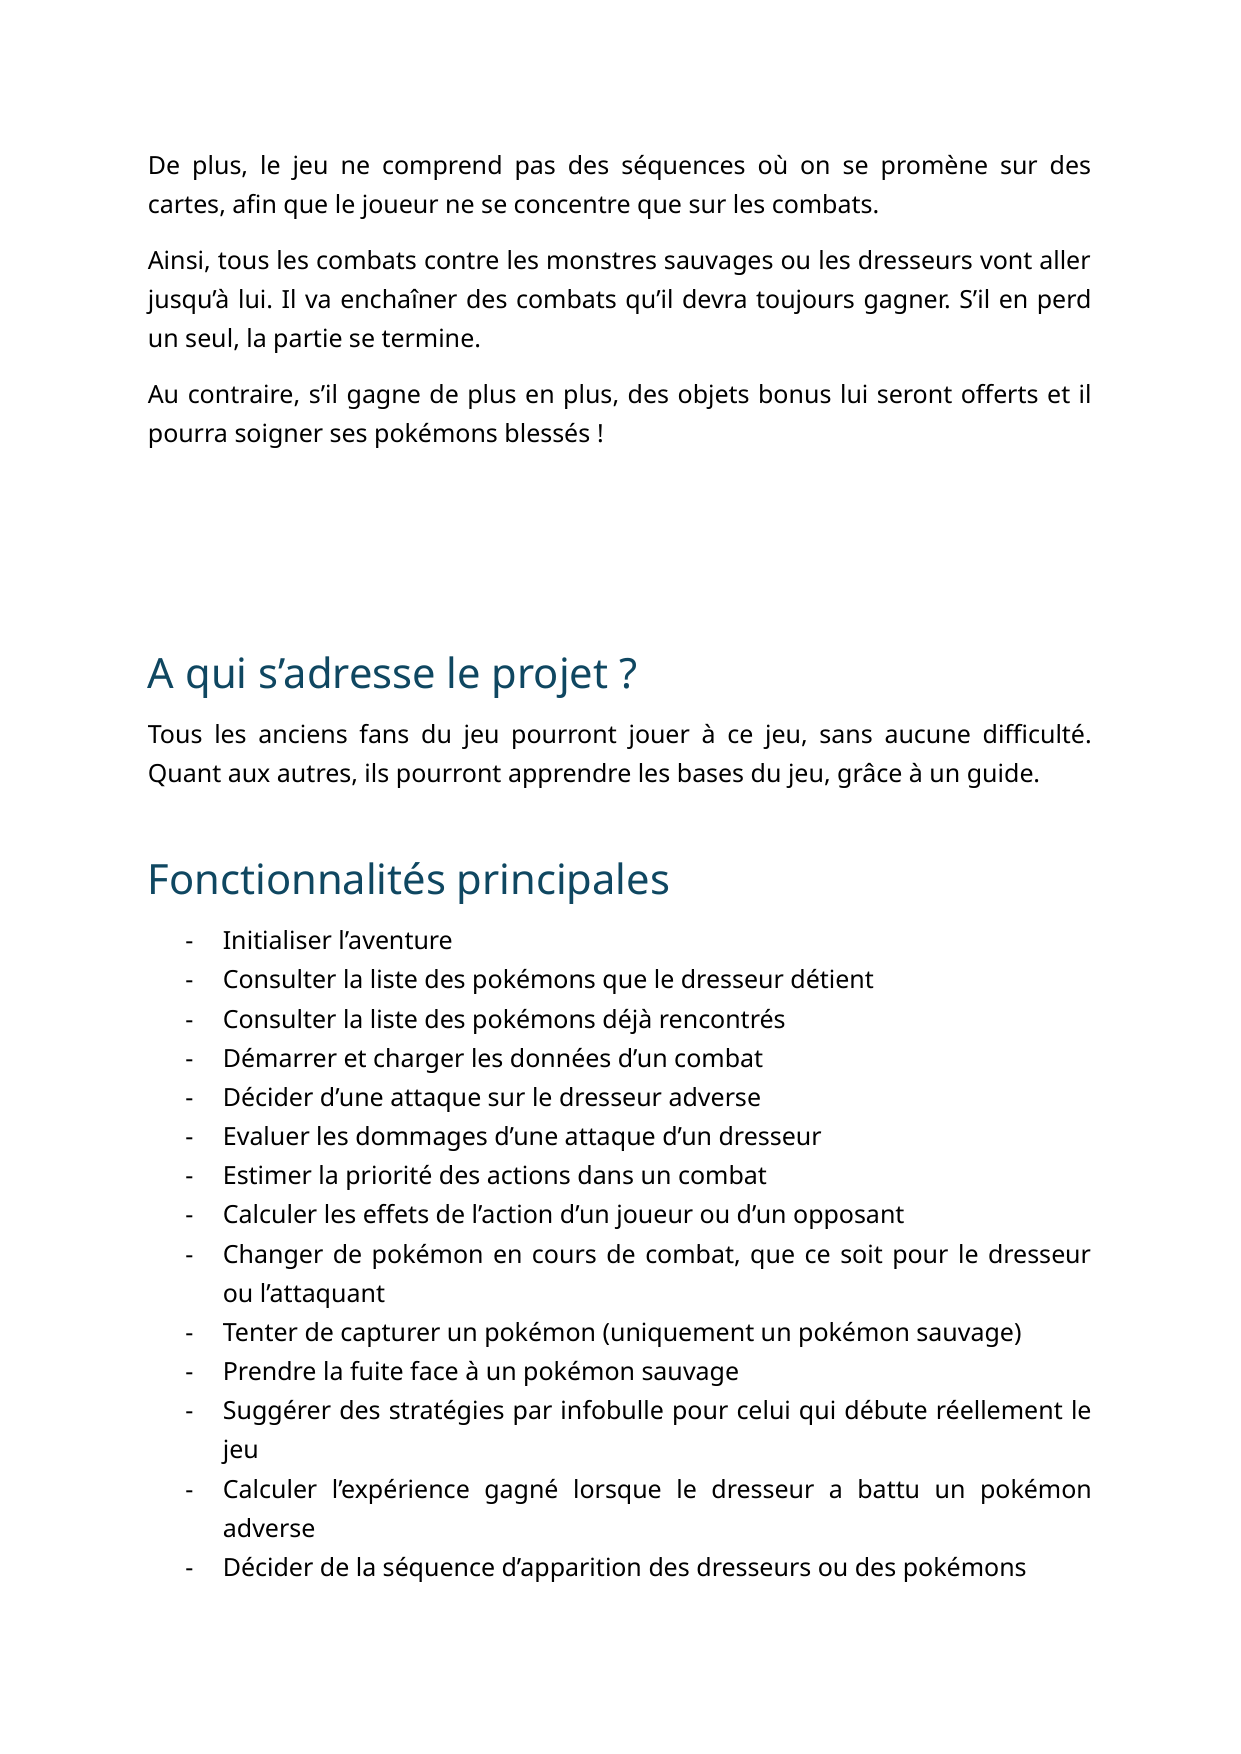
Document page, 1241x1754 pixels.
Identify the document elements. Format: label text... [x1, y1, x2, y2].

list Calculer les effets de l’action d’un joueur ou d’un opposant [185, 1197, 1093, 1231]
list Tenter de capturer un pokémon (uniquement un pokémon sauvage) [185, 1315, 1093, 1349]
list Prendre la fuite face à un pokémon sauvage [185, 1354, 1093, 1388]
text Au contraire, s’il gagne de plus en plus, des objets bonus lui seront offerts et il pourra soigner ses pokémons blessés ! [148, 377, 1093, 450]
text Tous les anciens fans du jeu pourront jouer à ce jeu, sans aucune difficulté. Quant aux autres, ils pourront apprendre les bases du jeu, grâce à un guide. [148, 717, 1093, 790]
text Ainsi, tous les combats contre les monstres sauvages ou les dresseurs vont aller jusqu’à lui. Il va enchaîner des combats qu’il devra toujours gagner. S’il en perd un seul, la partie se termine. [148, 243, 1093, 355]
subtitle A qui s’adresse le projet ? [148, 643, 1093, 700]
list Démarrer et charger les données d’un combat [185, 1041, 1093, 1074]
list Evaluer les dommages d’une attaque d’un dresseur [185, 1119, 1093, 1153]
list Consulter la liste des pokémons déjà rencontrés [185, 1001, 1093, 1035]
list Initialiser l’aventure [185, 923, 1093, 957]
list Consulter la liste des pokémons que le dresseur détient [185, 962, 1093, 996]
list Calculer l’expérience gagné lorsque le dresseur a battu un pokémon adverse [185, 1471, 1093, 1544]
list Décider d’une attaque sur le dresseur adverse [185, 1080, 1093, 1114]
list Changer de pokémon en cours de combat, que ce soit pour le dresseur ou l’attaquant [185, 1236, 1093, 1309]
subtitle Fonctionnalités principales [148, 849, 1093, 906]
list Suggérer des stratégies par infobulle pour celui qui débute réellement le jeu [185, 1393, 1093, 1466]
list Estimer la priorité des actions dans un combat [185, 1158, 1093, 1192]
list Décider de la séquence d’apparition des dresseurs ou des pokémons [185, 1550, 1093, 1584]
text De plus, le jeu ne comprend pas des séquences où on se promène sur des cartes, afin que le joueur ne se concentre que sur les combats. [148, 148, 1093, 221]
